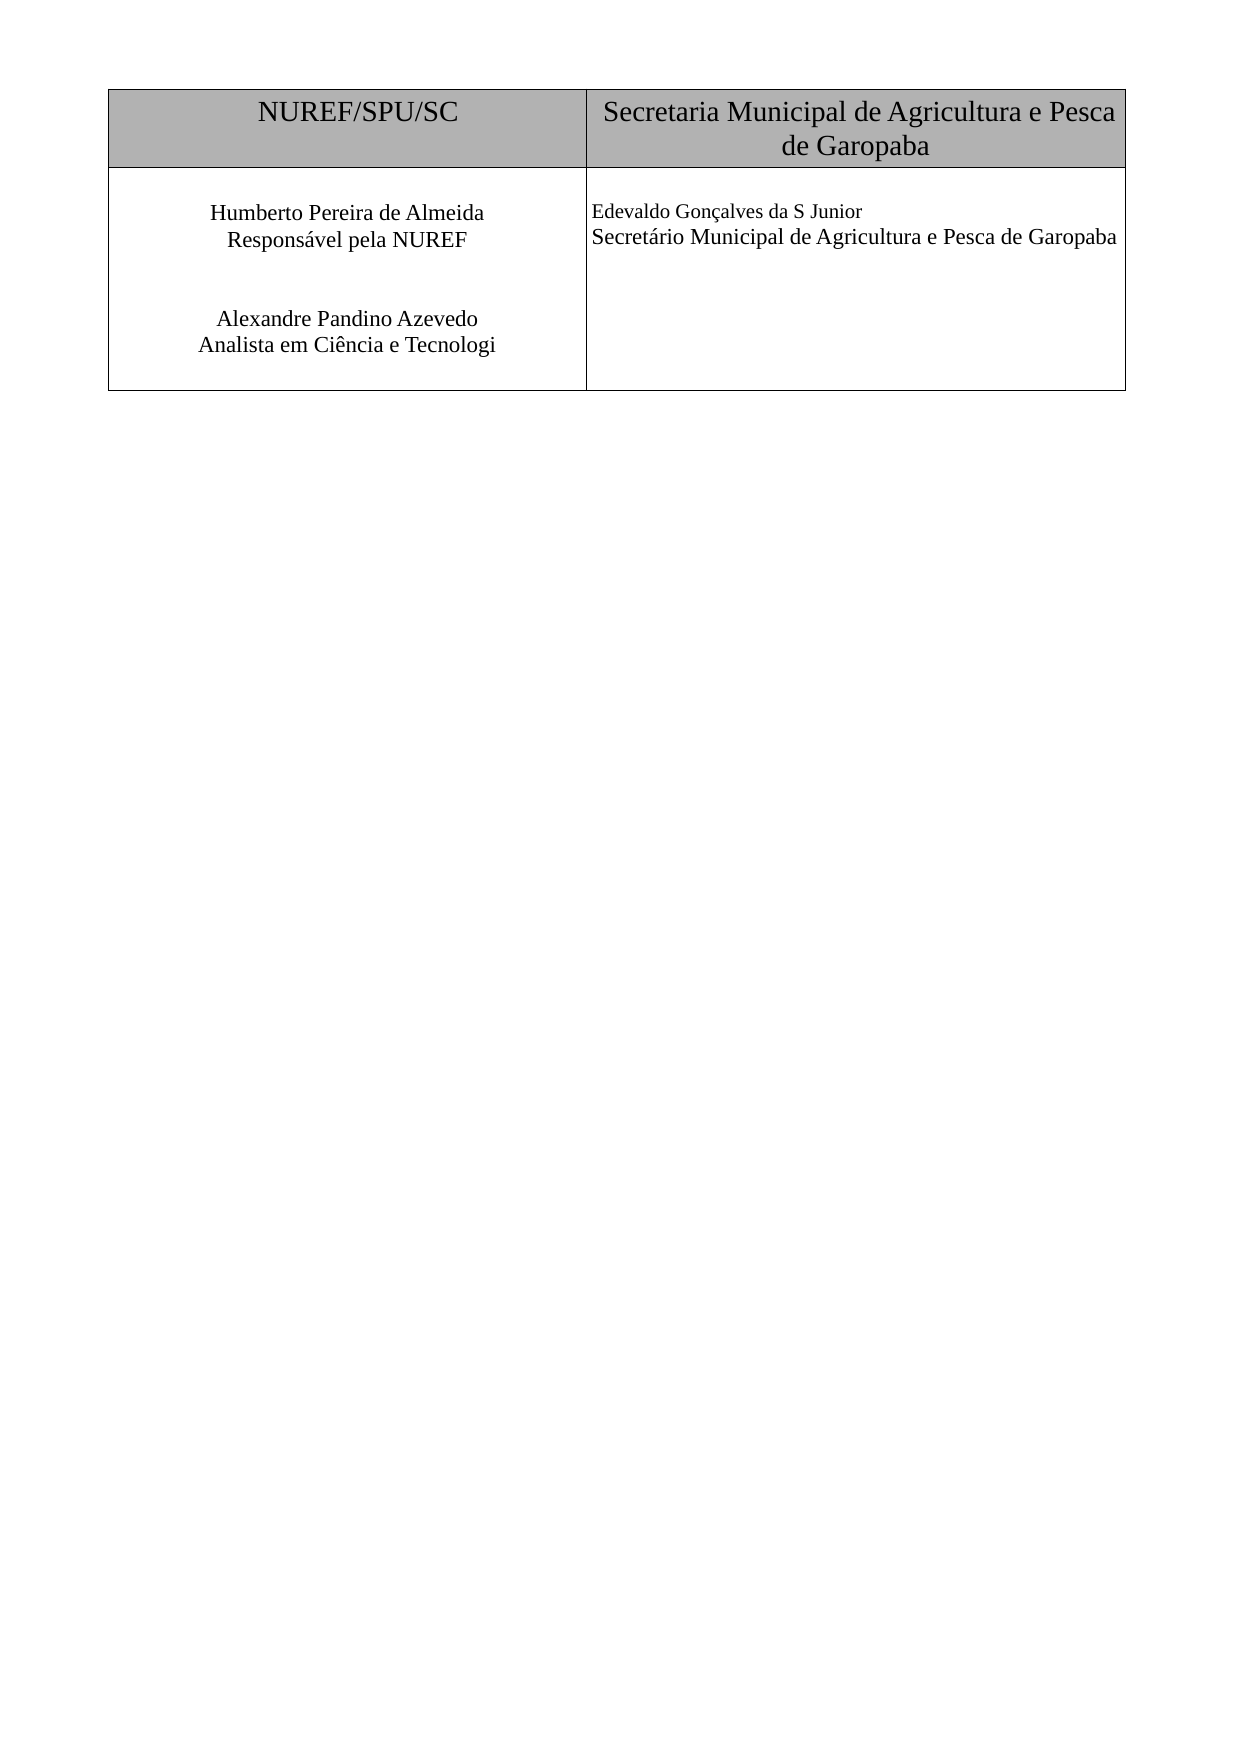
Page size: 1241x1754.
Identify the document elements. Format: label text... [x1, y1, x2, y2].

table_cell Humberto Pereira de Almeida Responsável pela NUREF Alexandre Pandino Azevedo Analista em Ciência e Tecnologi [109, 168, 586, 389]
table_cell Edevaldo Gonçalves da S Junior Secretário Municipal de Agricultura e Pesca de Garopaba [587, 168, 1125, 389]
table_header NUREF/SPU/SC [109, 90, 586, 167]
table_header Secretaria Municipal de Agricultura e Pesca de Garopaba [587, 90, 1125, 167]
